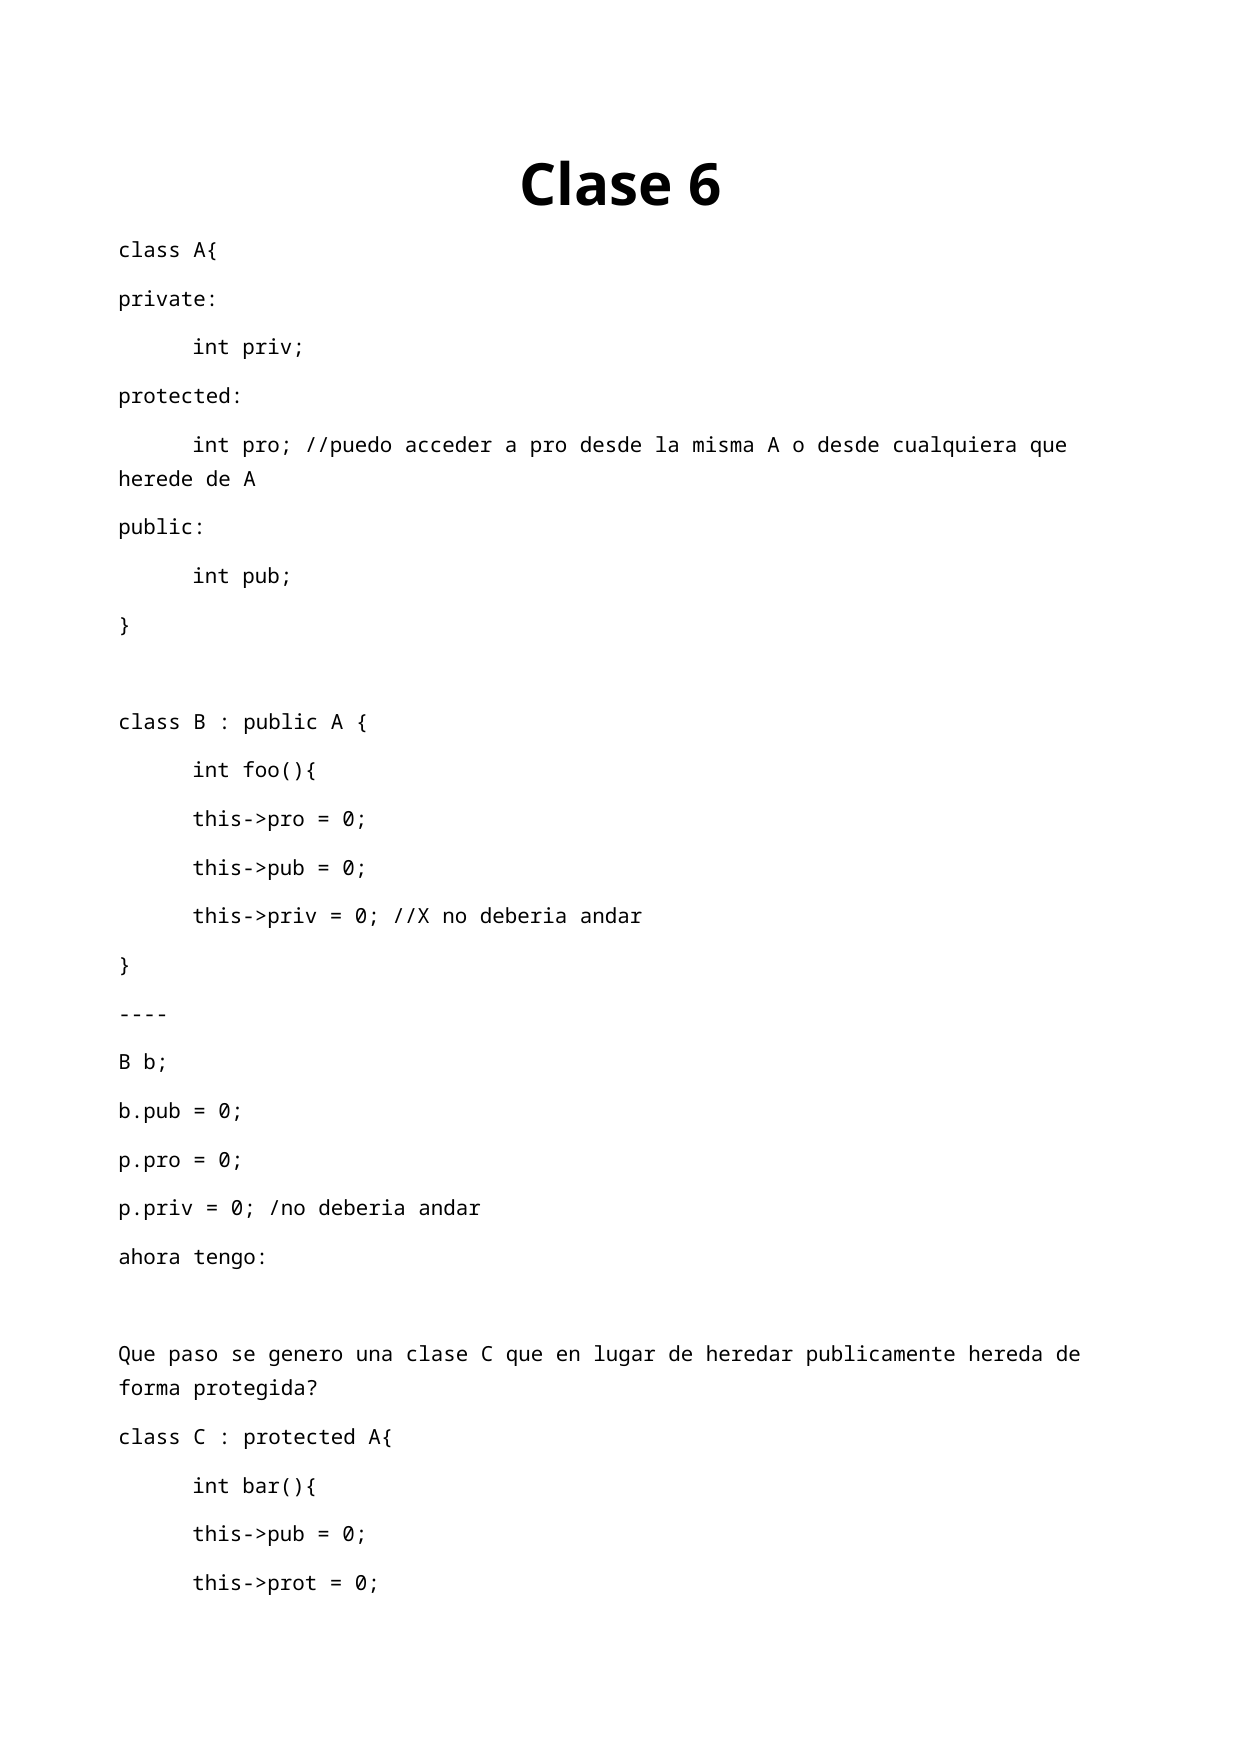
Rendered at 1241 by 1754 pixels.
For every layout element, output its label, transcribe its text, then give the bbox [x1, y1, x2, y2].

text int pro; //puedo acceder a pro desde la misma A o desde cualquiera que herede de A [118, 430, 1122, 492]
text int priv; [118, 332, 1122, 361]
text ---- [118, 999, 1122, 1027]
text this->pub = 0; [118, 853, 1122, 881]
text protected: [118, 381, 1122, 409]
text int pub; [118, 561, 1122, 589]
text } [118, 610, 1122, 638]
text this->pub = 0; [118, 1519, 1122, 1548]
text class C : protected A{ [118, 1422, 1122, 1451]
text int foo(){ [118, 756, 1122, 784]
text B b; [118, 1047, 1122, 1076]
title Clase 6 [118, 143, 1122, 223]
text this->pro = 0; [118, 804, 1122, 833]
text class A{ [118, 235, 1122, 263]
text class B : public A { [118, 707, 1122, 735]
text public: [118, 512, 1122, 541]
text this->priv = 0; //X no deberia andar [118, 902, 1122, 930]
text } [118, 950, 1122, 979]
text ahora tengo: [118, 1242, 1122, 1271]
text p.priv = 0; /no deberia andar [118, 1193, 1122, 1222]
text p.pro = 0; [118, 1145, 1122, 1173]
text this->prot = 0; [118, 1568, 1122, 1596]
text int bar(){ [118, 1471, 1122, 1499]
text private: [118, 284, 1122, 312]
text Que paso se genero una clase C que en lugar de heredar publicamente hereda de forma protegida? [118, 1339, 1122, 1402]
text b.pub = 0; [118, 1096, 1122, 1124]
